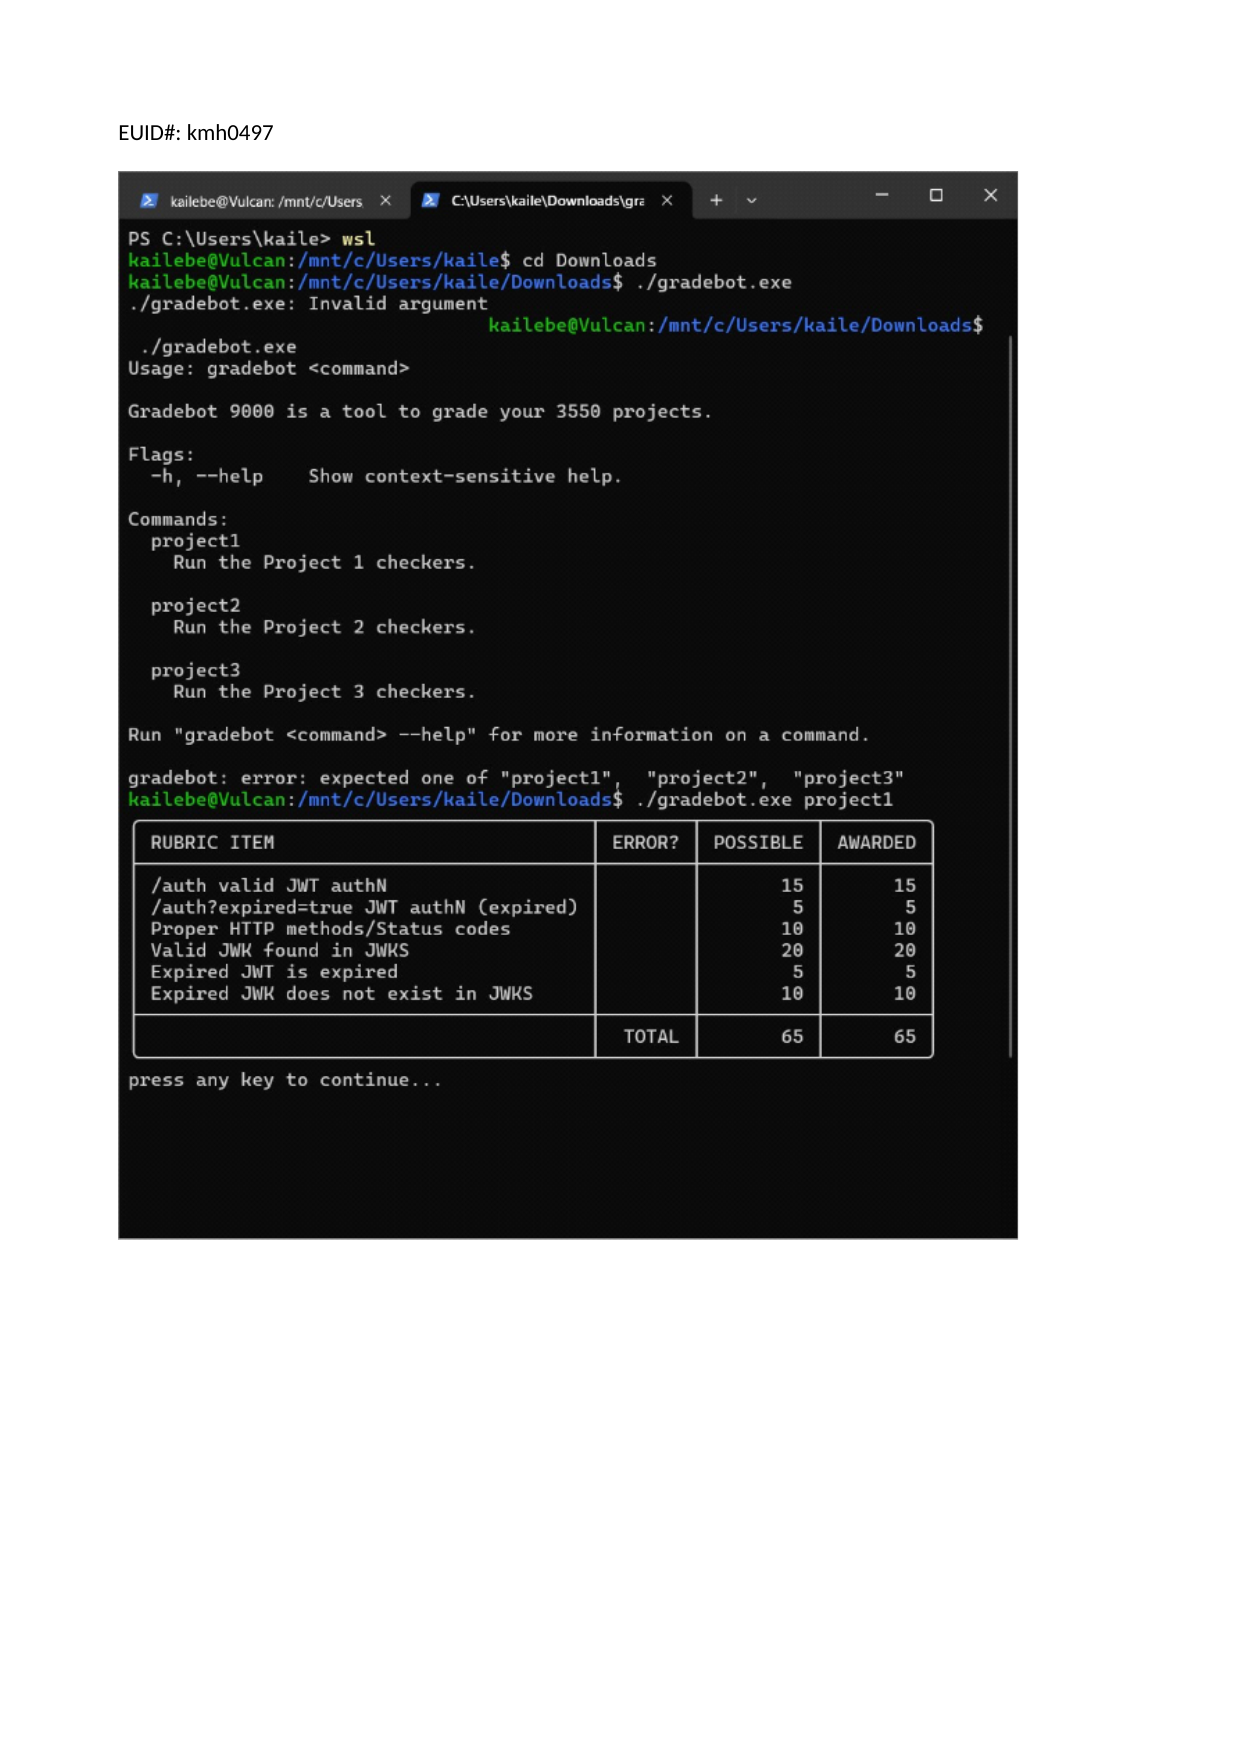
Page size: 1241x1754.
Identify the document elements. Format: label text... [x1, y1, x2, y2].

text EUID#: kmh0497 [118, 118, 1122, 146]
